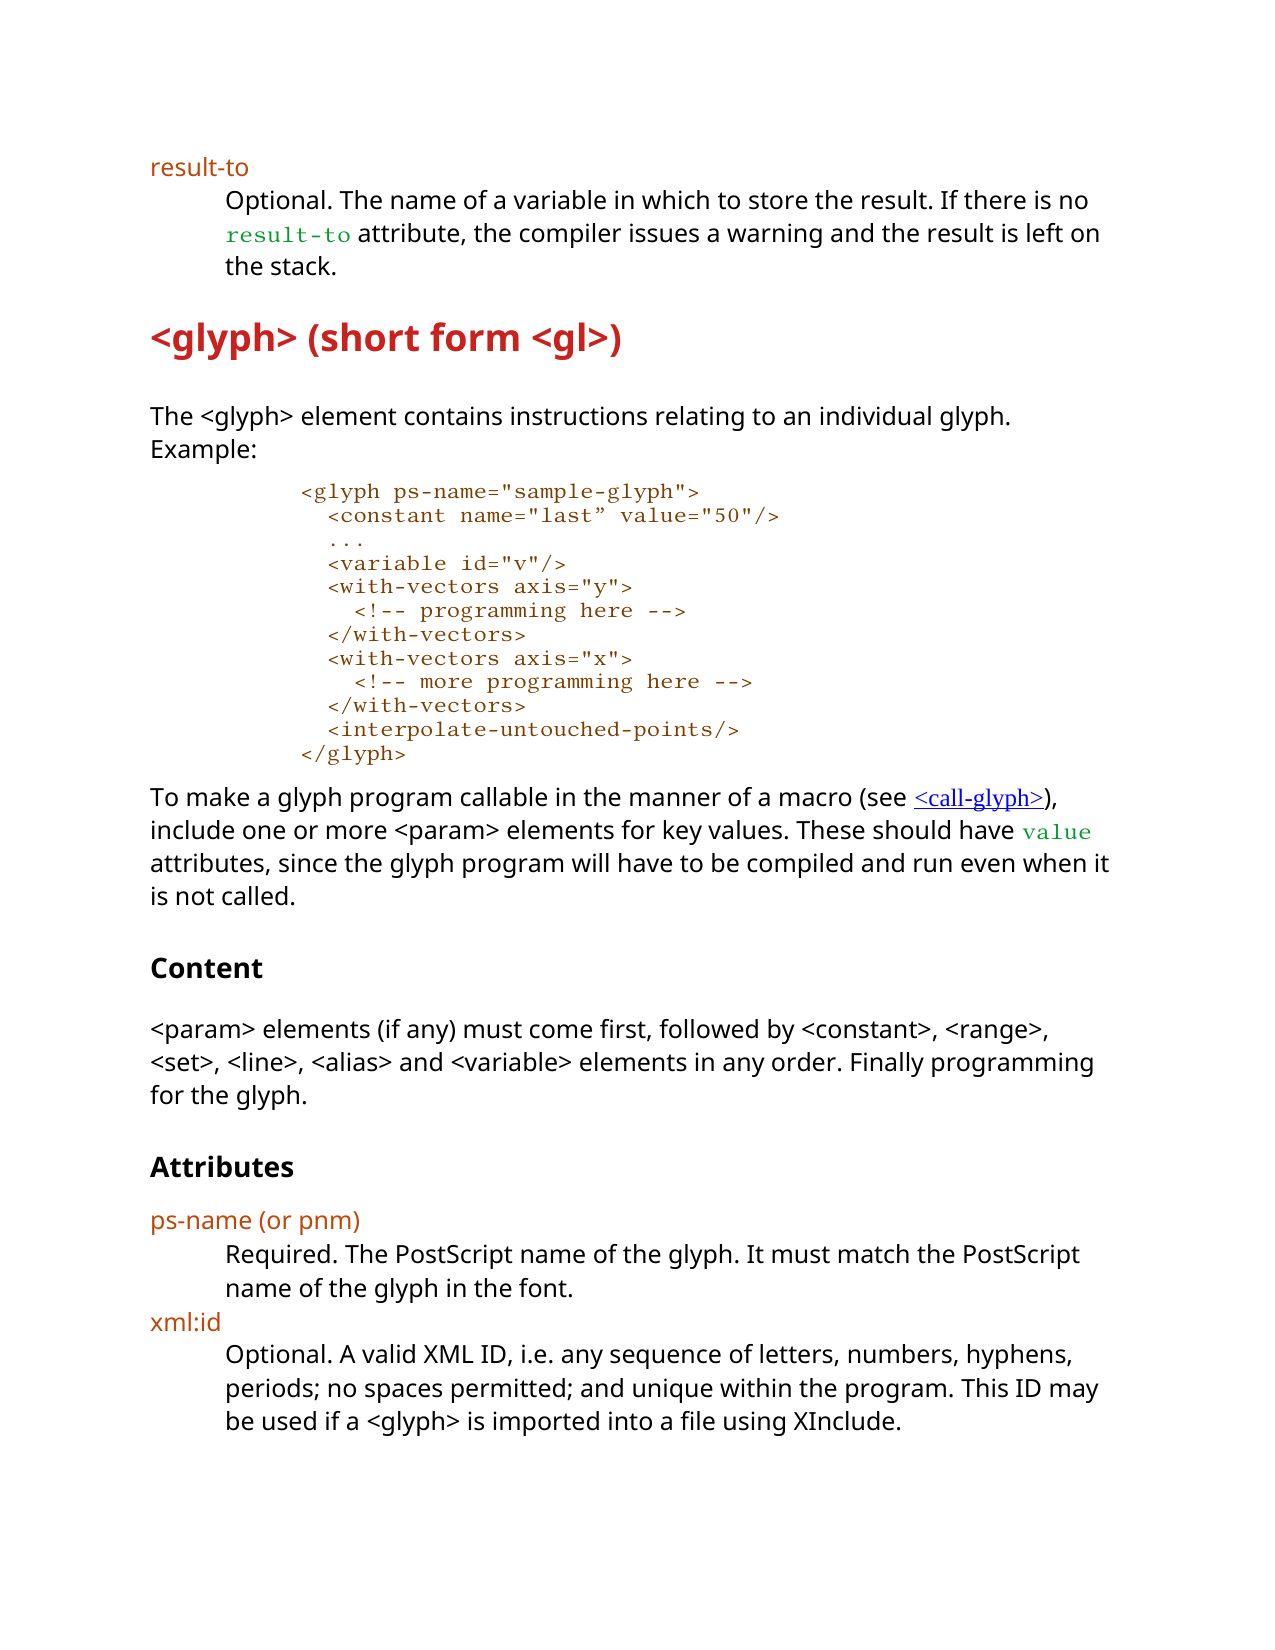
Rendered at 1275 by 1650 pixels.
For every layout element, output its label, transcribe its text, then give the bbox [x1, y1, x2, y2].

text Optional. The name of a variable in which to store the result. If there is no result-to attribute, the compiler issues a warning and the result is left on the stack. [225, 183, 1125, 282]
subtitle <glyph> (short form <gl>) [150, 311, 1125, 362]
text <glyph ps-name="sample-glyph"> <constant name="last” value="50"/> ... <variable id="v"/> <with-vectors axis="y"> <!-- programming here --> </with-vectors> <with-vectors axis="x"> <!-- more programming here --> </with-vectors> <interpolate-untouched-points/> </glyph> [300, 480, 1125, 765]
text result-to [150, 150, 1125, 183]
subtitle Attributes [150, 1147, 1125, 1185]
text Required. The PostScript name of the glyph. It must match the PostScript name of the glyph in the font. [225, 1236, 1125, 1304]
text The <glyph> element contains instructions relating to an individual glyph. Example: [150, 399, 1125, 465]
subtitle Content [150, 948, 1125, 986]
text xml:id [150, 1304, 1125, 1338]
text <param> elements (if any) must come first, followed by <constant>, <range>, <set>, <line>, <alias> and <variable> elements in any order. Finally programming for the glyph. [150, 1012, 1125, 1111]
text ps-name (or pnm) [150, 1203, 1125, 1236]
text To make a glyph program callable in the manner of a macro (see <call-glyph>), include one or more <param> elements for key values. These should have value attributes, since the glyph program will have to be compiled and run even when it is not called. [150, 780, 1125, 912]
text Optional. A valid XML ID, i.e. any sequence of letters, numbers, hyphens, periods; no spaces permitted; and unique within the program. This ID may be used if a <glyph> is imported into a file using XInclude. [225, 1338, 1125, 1437]
